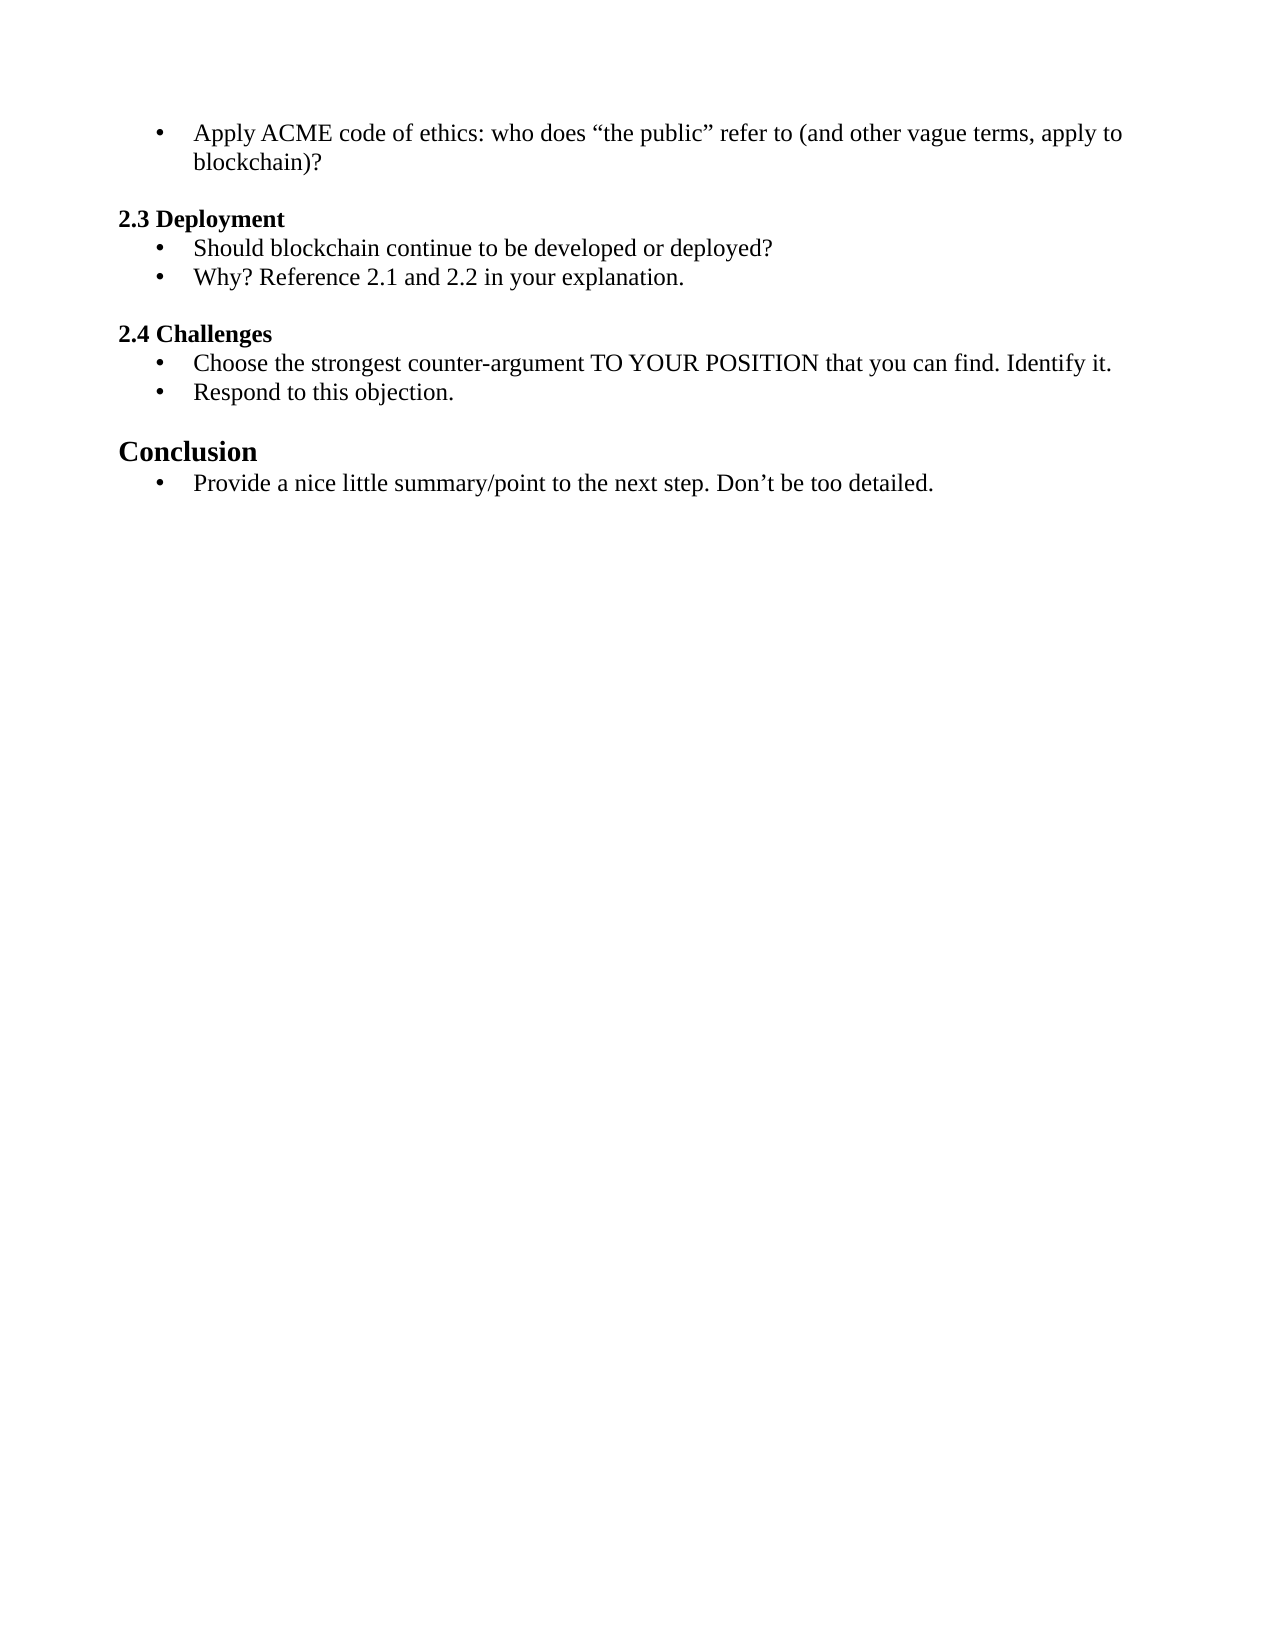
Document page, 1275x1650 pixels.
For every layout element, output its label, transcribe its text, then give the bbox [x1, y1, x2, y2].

list Choose the strongest counter-argument TO YOUR POSITION that you can find. Identify it. [156, 348, 1157, 377]
list Why? Reference 2.1 and 2.2 in your explanation. [156, 262, 1157, 291]
list Respond to this objection. [156, 377, 1157, 406]
list Provide a nice little summary/point to the next step. Don’t be too detailed. [156, 468, 1157, 497]
list Apply ACME code of ethics: who does “the public” refer to (and other vague terms, apply to blockchain)? [156, 118, 1157, 176]
text Conclusion [118, 434, 1157, 468]
text 2.3 Deployment [118, 204, 1157, 233]
text 2.4 Challenges [118, 319, 1157, 348]
list Should blockchain continue to be developed or deployed? [156, 233, 1157, 262]
